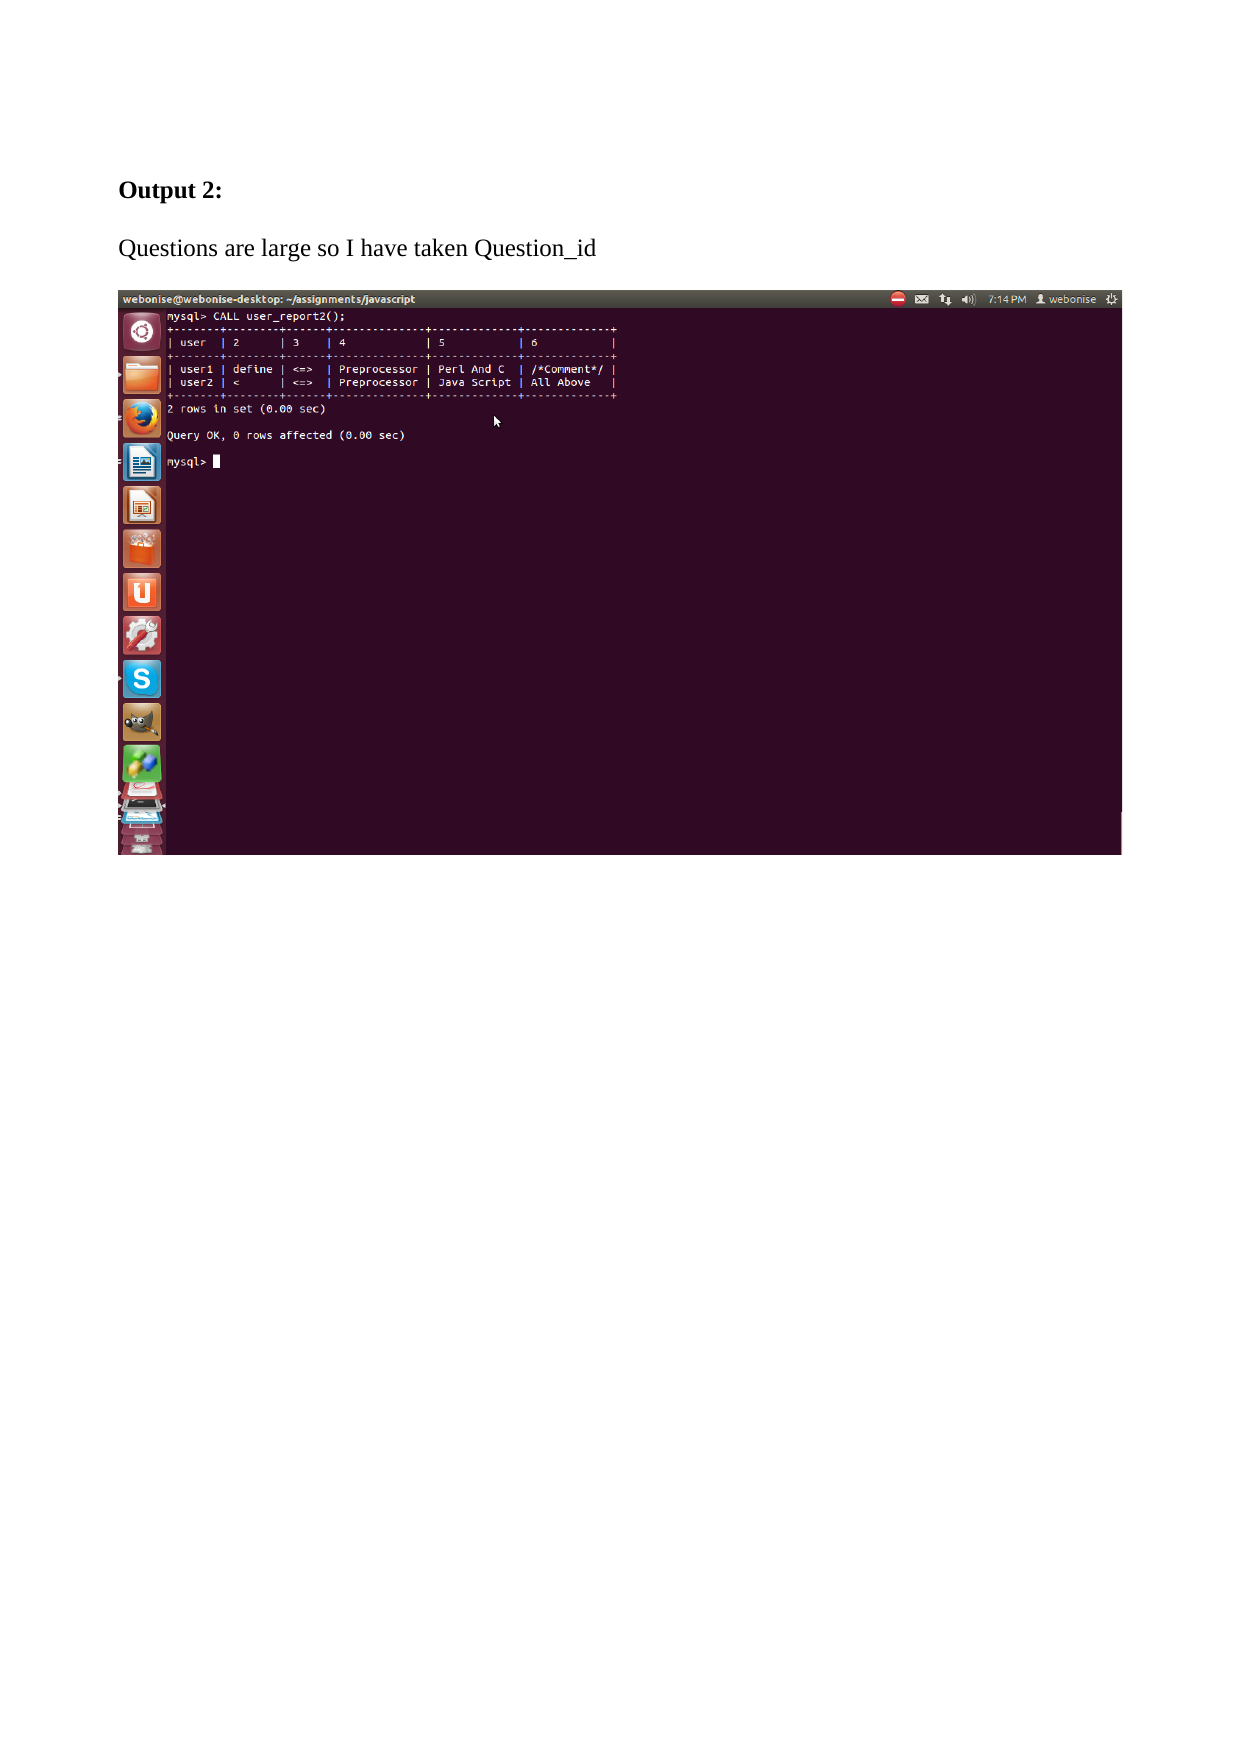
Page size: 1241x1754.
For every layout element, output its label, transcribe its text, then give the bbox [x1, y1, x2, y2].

text Output 2: [118, 176, 1122, 204]
picture [118, 290, 1123, 855]
text Questions are large so I have taken Question_id [118, 233, 1122, 262]
